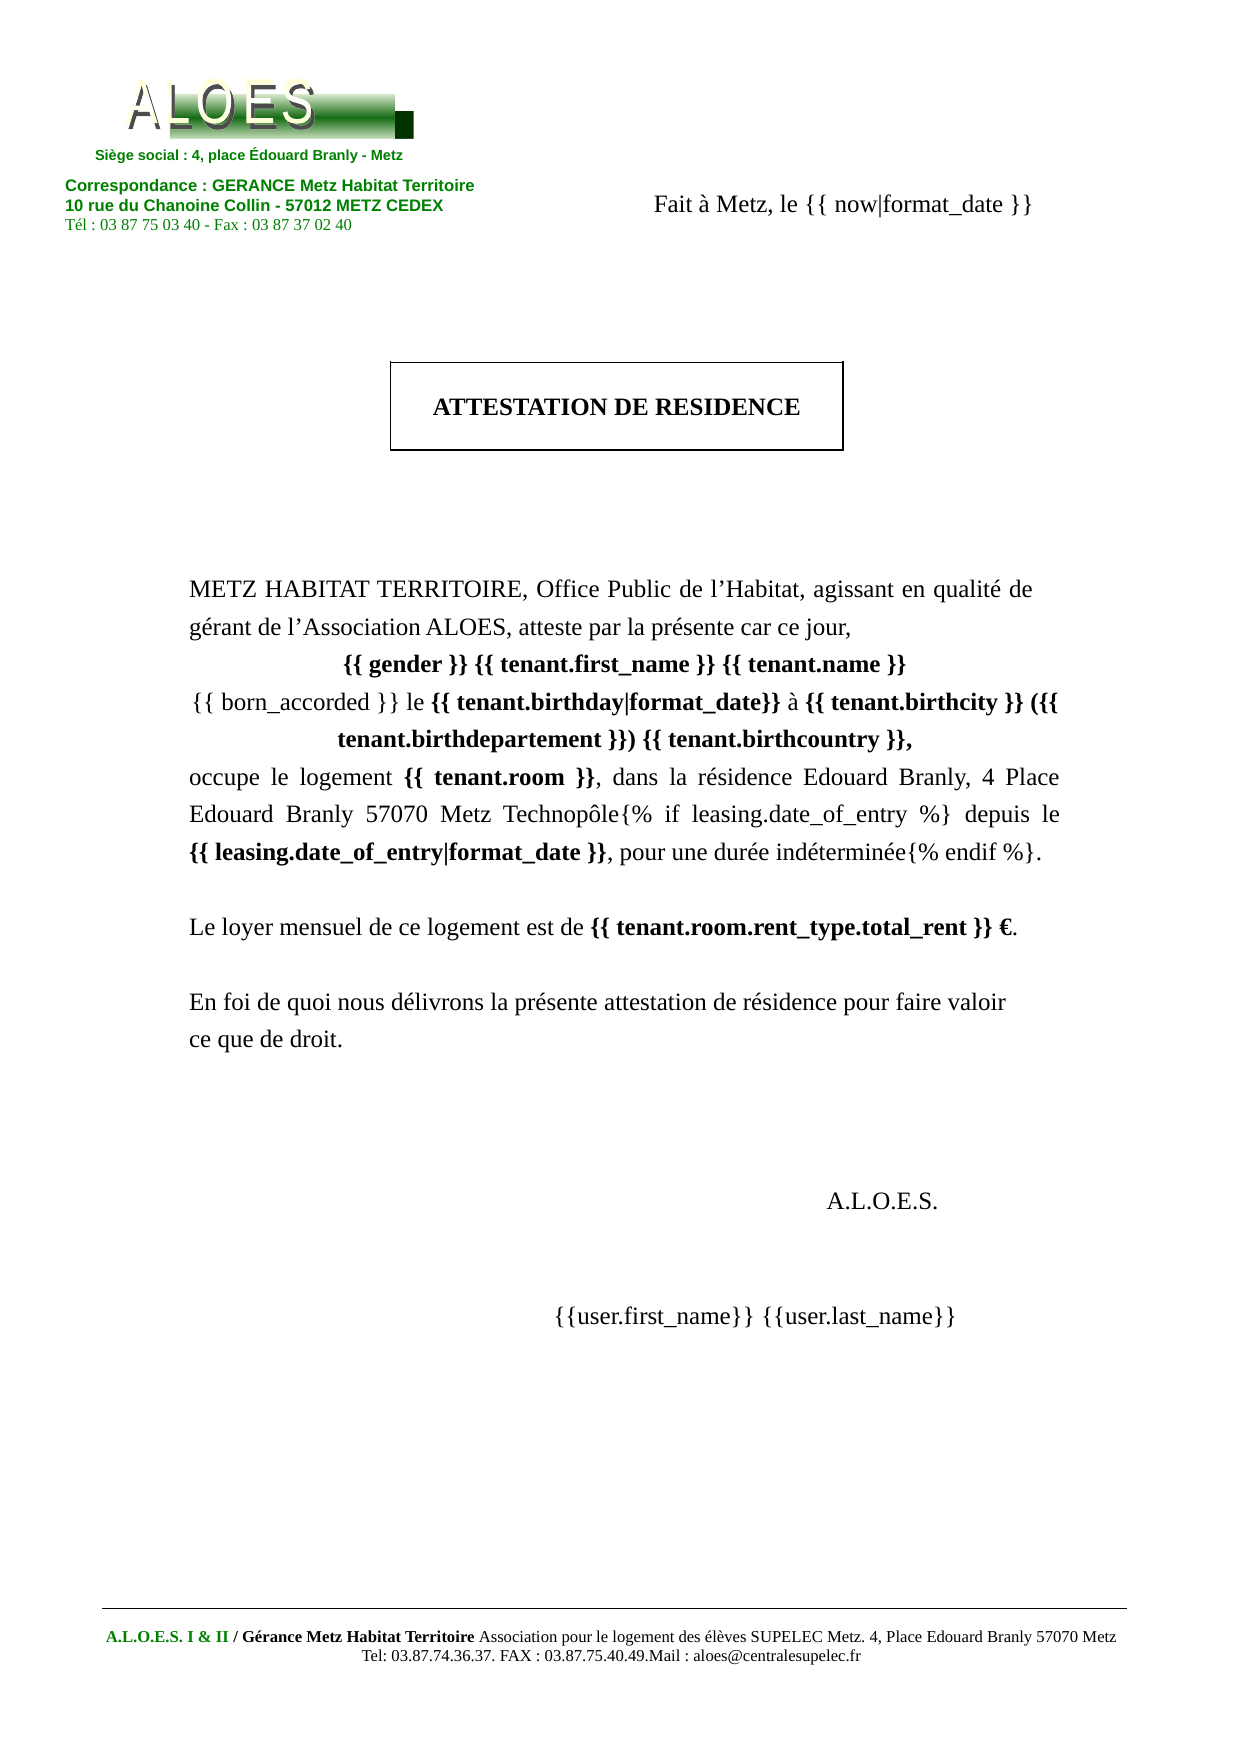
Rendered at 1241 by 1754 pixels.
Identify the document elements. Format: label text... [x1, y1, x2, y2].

text En foi de quoi nous délivrons la présente attestation de résidence pour faire valoir [71, 978, 1033, 1016]
text {{ gender }} {{ tenant.first_name }} {{ tenant.name }} [189, 641, 1060, 678]
text METZ HABITAT TERRITOIRE, Office Public de l’Habitat, agissant en qualité de gérant de l’Association ALOES, atteste par la présente car ce jour, [189, 566, 1033, 641]
text {{user.first_name}} {{user.last_name}} [189, 1301, 957, 1329]
text A.L.O.E.S. I & II / Gérance Metz Habitat Territoire Association pour le logement des élèves SUPELEC Metz. 4, Place Edouard Branly 57070 Metz [71, 1627, 1152, 1646]
text A.L.O.E.S. [71, 1186, 938, 1214]
text ce que de droit. [71, 1016, 1033, 1053]
text Fait à Metz, le {{ now|format_date }} [500, 189, 1033, 218]
text {{ born_accorded }} le {{ tenant.birthday|format_date}} à {{ tenant.birthcity }} ({{ tenant.birthdepartement }}) {{ tenant.birthcountry }}, [189, 678, 1060, 753]
text ATTESTATION DE RESIDENCE [391, 390, 842, 420]
text Tel: 03.87.74.36.37. FAX : 03.87.75.40.49.Mail : aloes@centralesupelec.fr [71, 1646, 1152, 1665]
text occupe le logement {{ tenant.room }}, dans la résidence Edouard Branly, 4 Place Edouard Branly 57070 Metz Technopôle{% if leasing.date_of_entry %} depuis le {{ leasing.date_of_entry|format_date }}, pour une durée indéterminée{% endif %}. [189, 753, 1060, 866]
text Le loyer mensuel de ce logement est de {{ tenant.room.rent_type.total_rent }} €. [189, 903, 1033, 941]
